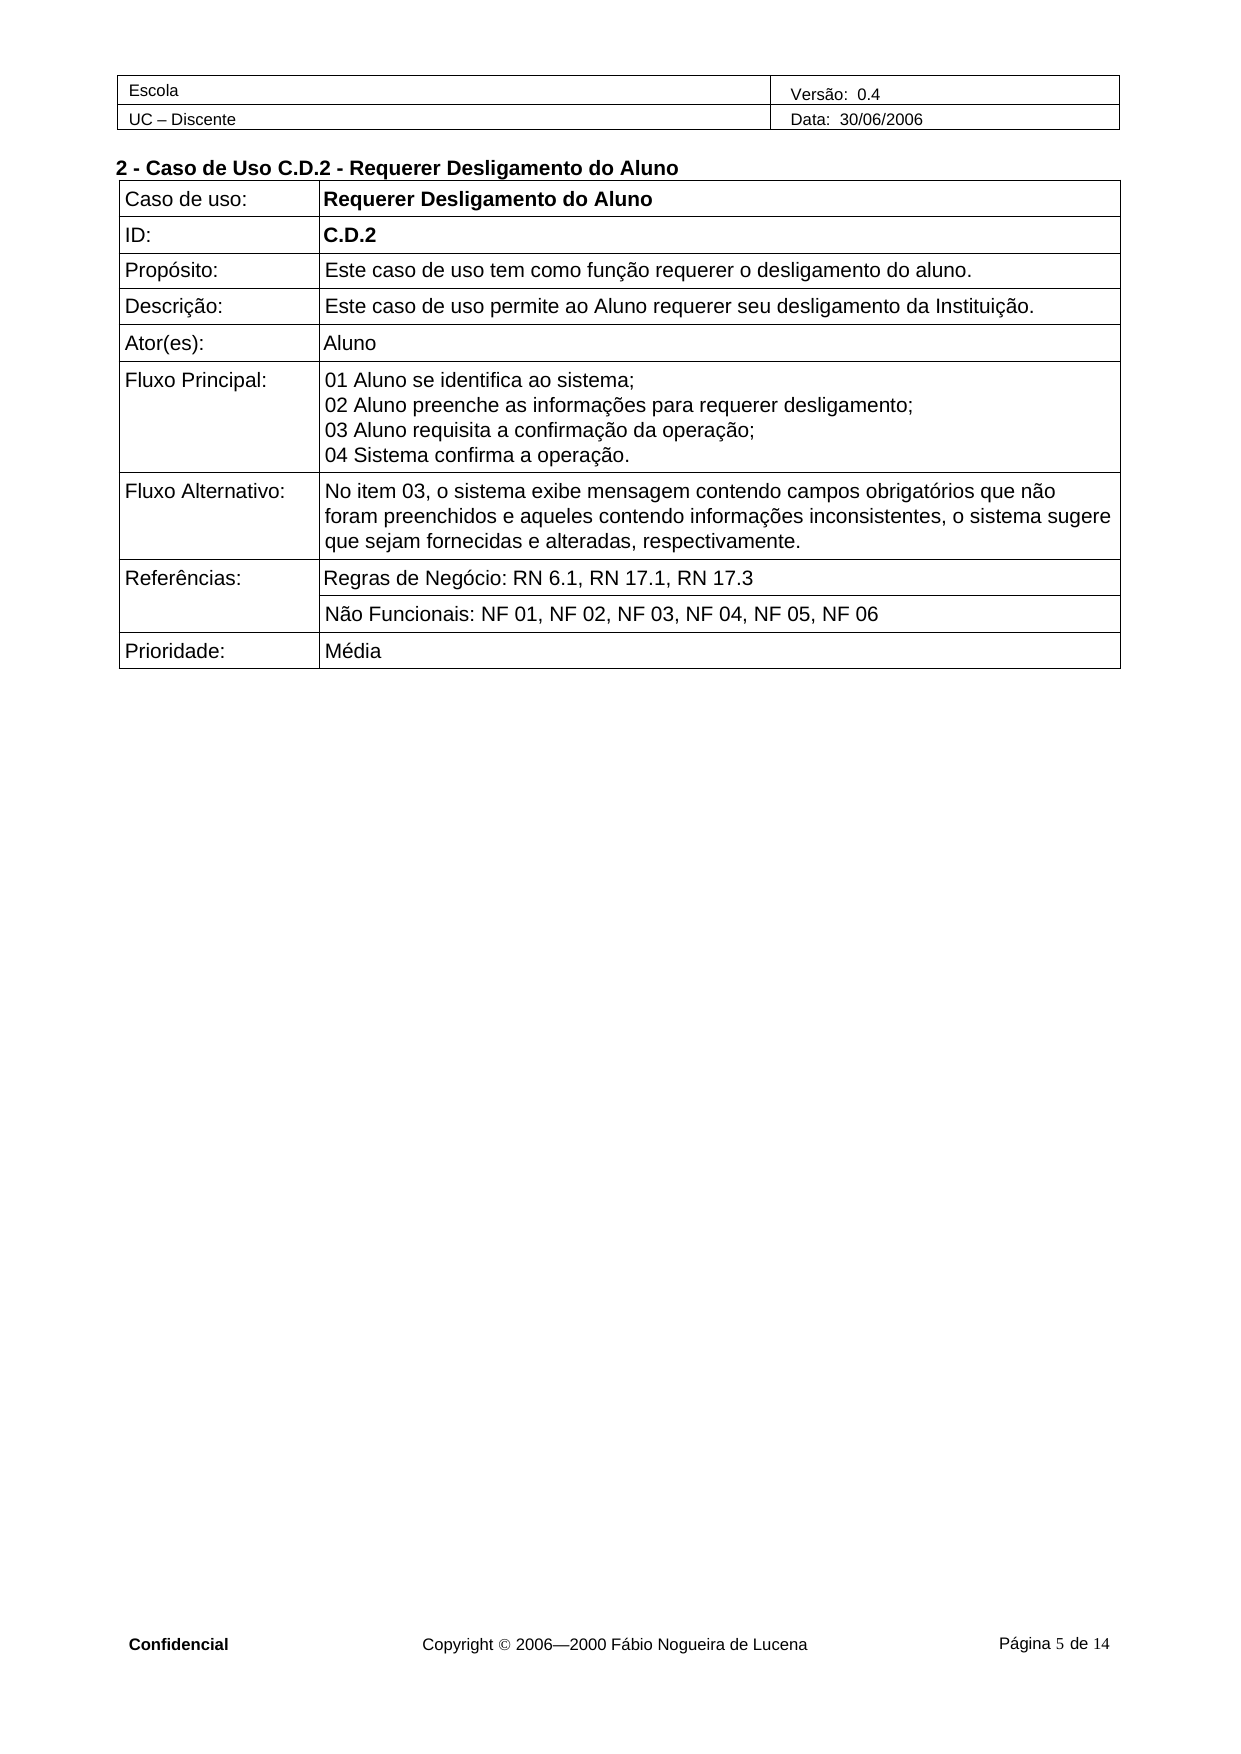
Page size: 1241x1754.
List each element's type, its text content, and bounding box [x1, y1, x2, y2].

table_cell Propósito: [120, 254, 319, 287]
table_cell Prioridade: [120, 633, 319, 668]
table_cell C.D.2 [320, 217, 1120, 253]
table_cell Ator(es): [120, 325, 319, 361]
table_cell Este caso de uso tem como função requerer o desligamento do aluno. [320, 254, 1120, 287]
table_cell Fluxo Principal: [120, 362, 319, 472]
table_cell Descrição: [120, 289, 319, 324]
table_cell Não Funcionais: NF 01, NF 02, NF 03, NF 04, NF 05, NF 06 [320, 596, 1120, 632]
table_cell Este caso de uso permite ao Aluno requerer seu desligamento da Instituição. [320, 289, 1120, 324]
table_header Caso de uso: [120, 181, 319, 216]
table_cell Referências: [120, 560, 319, 632]
table_cell No item 03, o sistema exibe mensagem contendo campos obrigatórios que não foram preenchidos e aqueles contendo informações inconsistentes, o sistema sugere que sejam fornecidas e alteradas, respectivamente. [320, 473, 1120, 559]
table_cell 01 Aluno se identifica ao sistema; 02 Aluno preenche as informações para requerer desligamento; 03 Aluno requisita a confirmação da operação; 04 Sistema confirma a operação. [320, 362, 1120, 472]
table_header Regras de Negócio: RN 6.1, RN 17.1, RN 17.3 [320, 560, 1120, 595]
table_cell Fluxo Alternativo: [120, 473, 319, 559]
table_cell ID: [120, 217, 319, 253]
table_cell Média [320, 633, 1120, 668]
table_cell Aluno [320, 325, 1120, 361]
text 2 - Caso de Uso C.D.2 - Requerer Desligamento do Aluno [116, 154, 1120, 179]
table_header Requerer Desligamento do Aluno [320, 181, 1120, 216]
